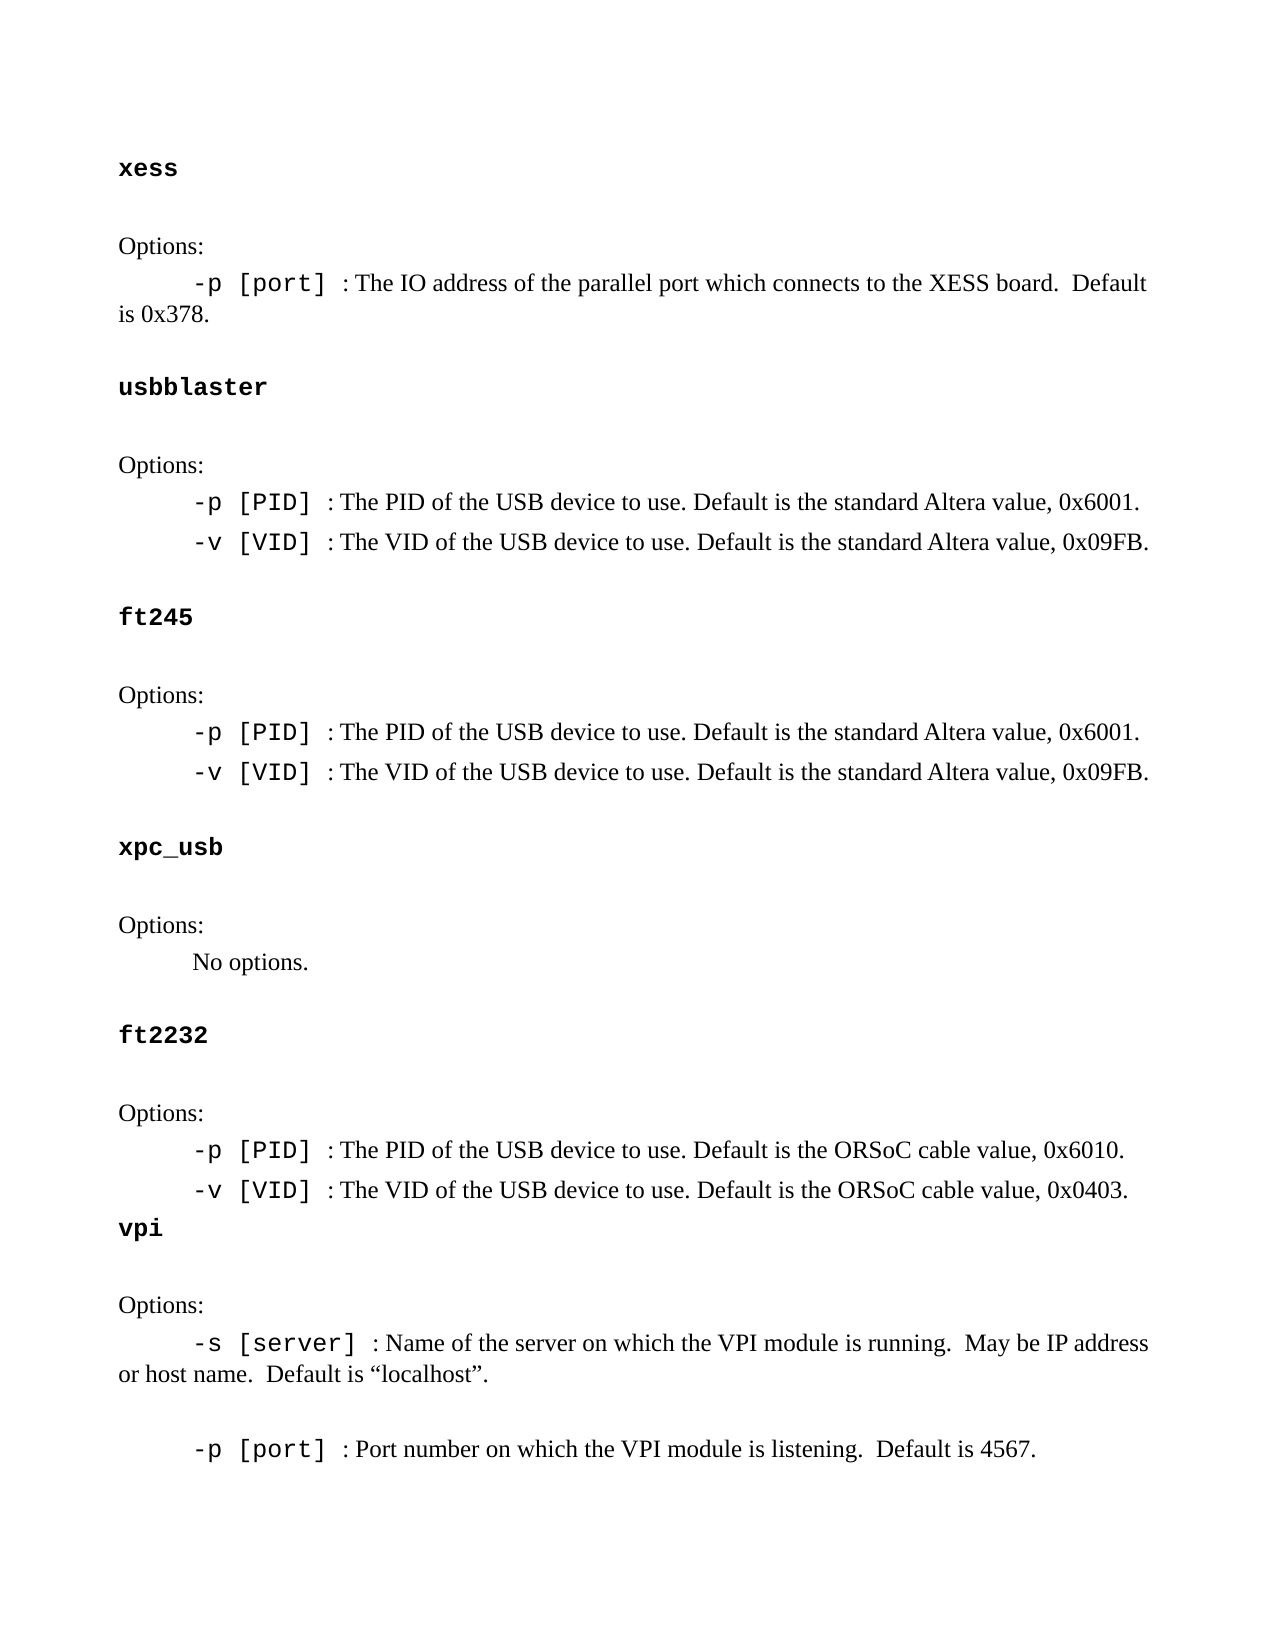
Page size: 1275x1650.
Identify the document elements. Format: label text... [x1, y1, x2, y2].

text -p [port] : The IO address of the parallel port which connects to the XESS board. Default is 0x378. [118, 268, 1157, 328]
text Options: [118, 910, 1157, 938]
text -s [server] : Name of the server on which the VPI module is running. May be IP address or host name. Default is “localhost”. [118, 1328, 1157, 1387]
text -v [VID] : The VID of the USB device to use. Default is the ORSoC cable value, 0x0403. [118, 1175, 1157, 1206]
text xess [118, 156, 1157, 184]
text Options: [118, 1290, 1157, 1319]
text Options: [118, 1098, 1157, 1127]
text Options: [118, 680, 1157, 708]
text -v [VID] : The VID of the USB device to use. Default is the standard Altera value, 0x09FB. [118, 527, 1157, 558]
text vpi [118, 1215, 1157, 1243]
text Options: [118, 450, 1157, 478]
text xpc_usb [118, 835, 1157, 863]
text ft245 [118, 605, 1157, 633]
text No options. [118, 947, 1157, 976]
text -p [PID] : The PID of the USB device to use. Default is the standard Altera value, 0x6001. [118, 717, 1157, 748]
text -v [VID] : The VID of the USB device to use. Default is the standard Altera value, 0x09FB. [118, 757, 1157, 788]
text -p [port] : Port number on which the VPI module is listening. Default is 4567. [118, 1434, 1157, 1465]
text usbblaster [118, 375, 1157, 403]
text Options: [118, 231, 1157, 259]
text -p [PID] : The PID of the USB device to use. Default is the standard Altera value, 0x6001. [118, 487, 1157, 518]
text ft2232 [118, 1023, 1157, 1051]
text -p [PID] : The PID of the USB device to use. Default is the ORSoC cable value, 0x6010. [118, 1136, 1157, 1166]
